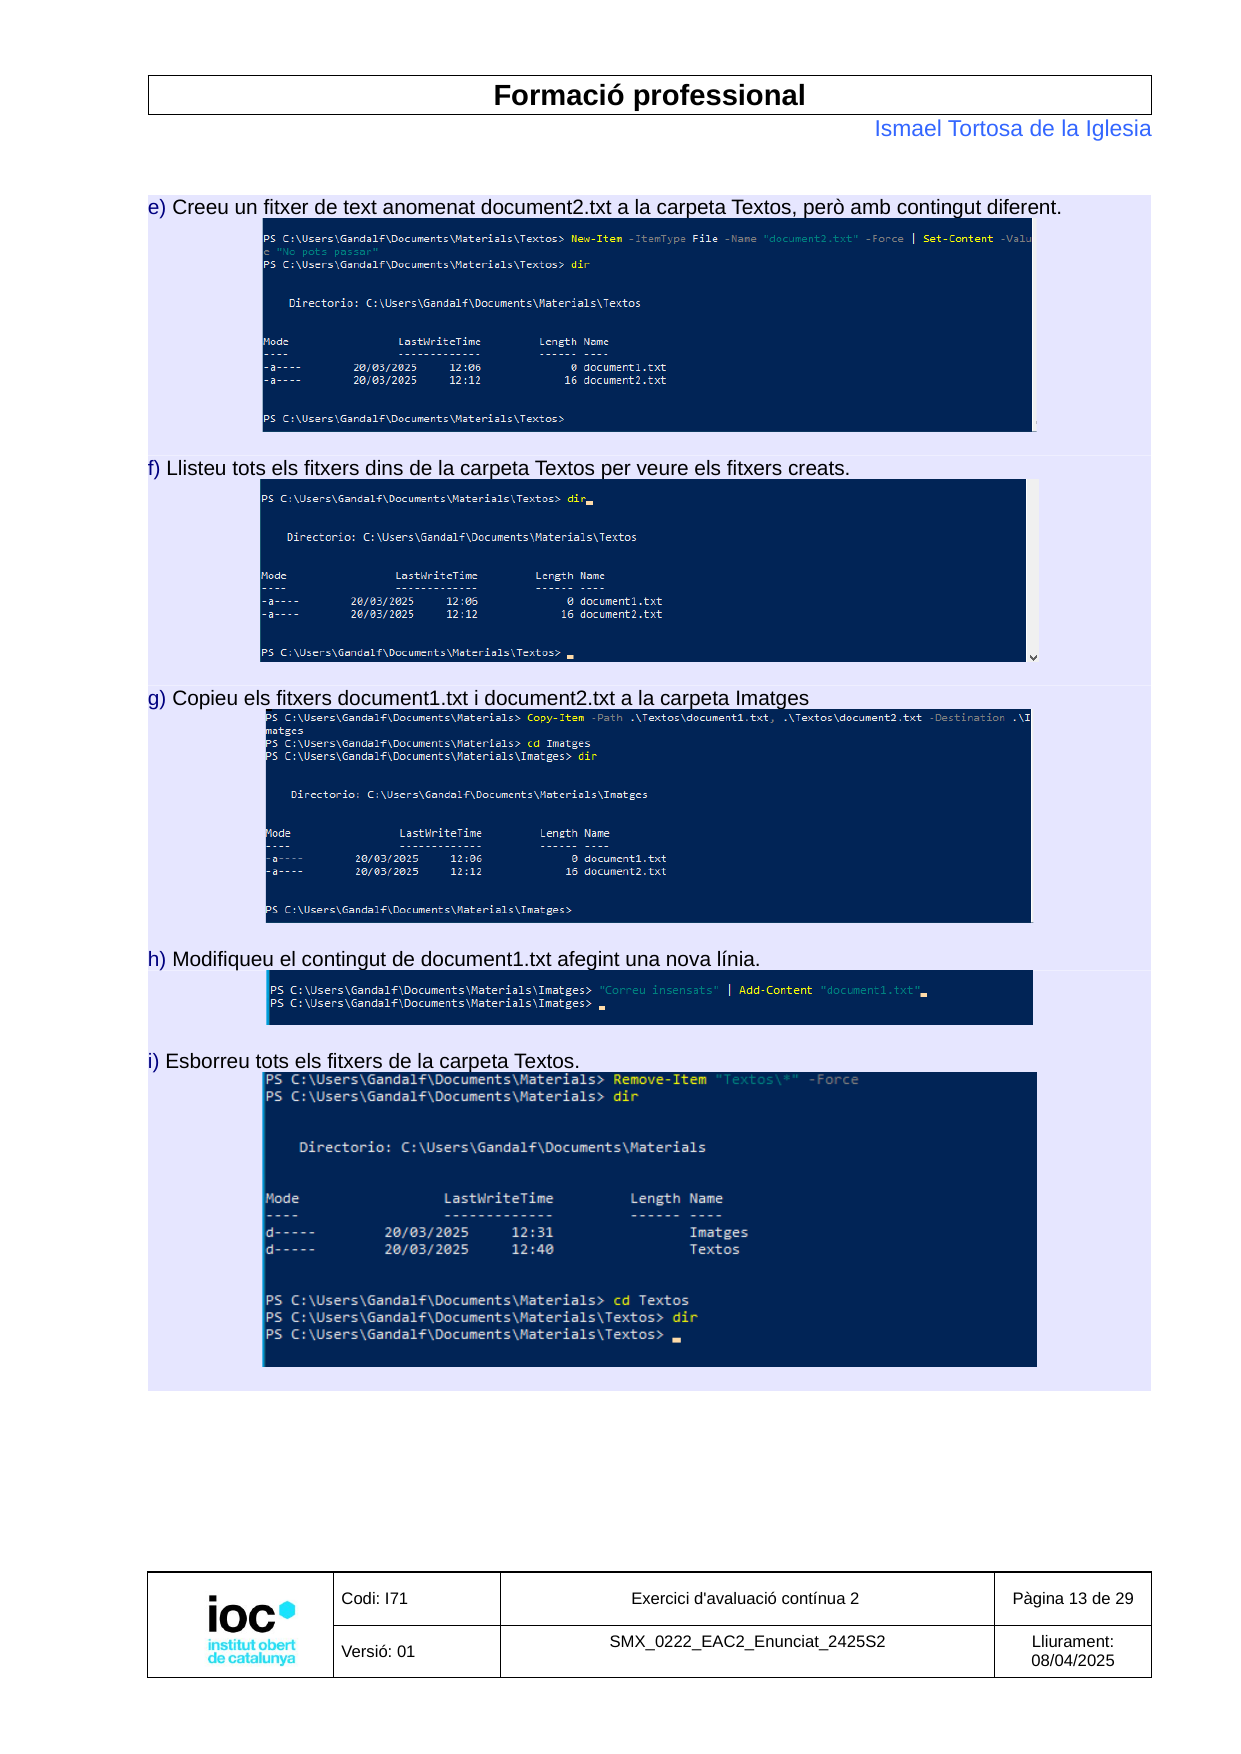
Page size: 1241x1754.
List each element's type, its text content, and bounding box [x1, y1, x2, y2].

picture [265, 1072, 1037, 1367]
picture [270, 970, 1033, 1025]
text e) Creeu un fitxer de text anomenat document2.txt a la carpeta Textos, però amb contingut diferent. [148, 195, 1151, 219]
picture [260, 479, 1039, 662]
text i) Esborreu tots els fitxers de la carpeta Textos. [148, 1049, 1151, 1073]
picture [265, 709, 1034, 923]
picture [262, 218, 1037, 432]
text g) Copieu els fitxers document1.txt i document2.txt a la carpeta Imatges [148, 686, 1151, 710]
text h) Modifiqueu el contingut de document1.txt afegint una nova línia. [148, 946, 1151, 970]
text f) Llisteu tots els fitxers dins de la carpeta Textos per veure els fitxers creats. [148, 456, 1151, 480]
picture [195, 1581, 309, 1677]
